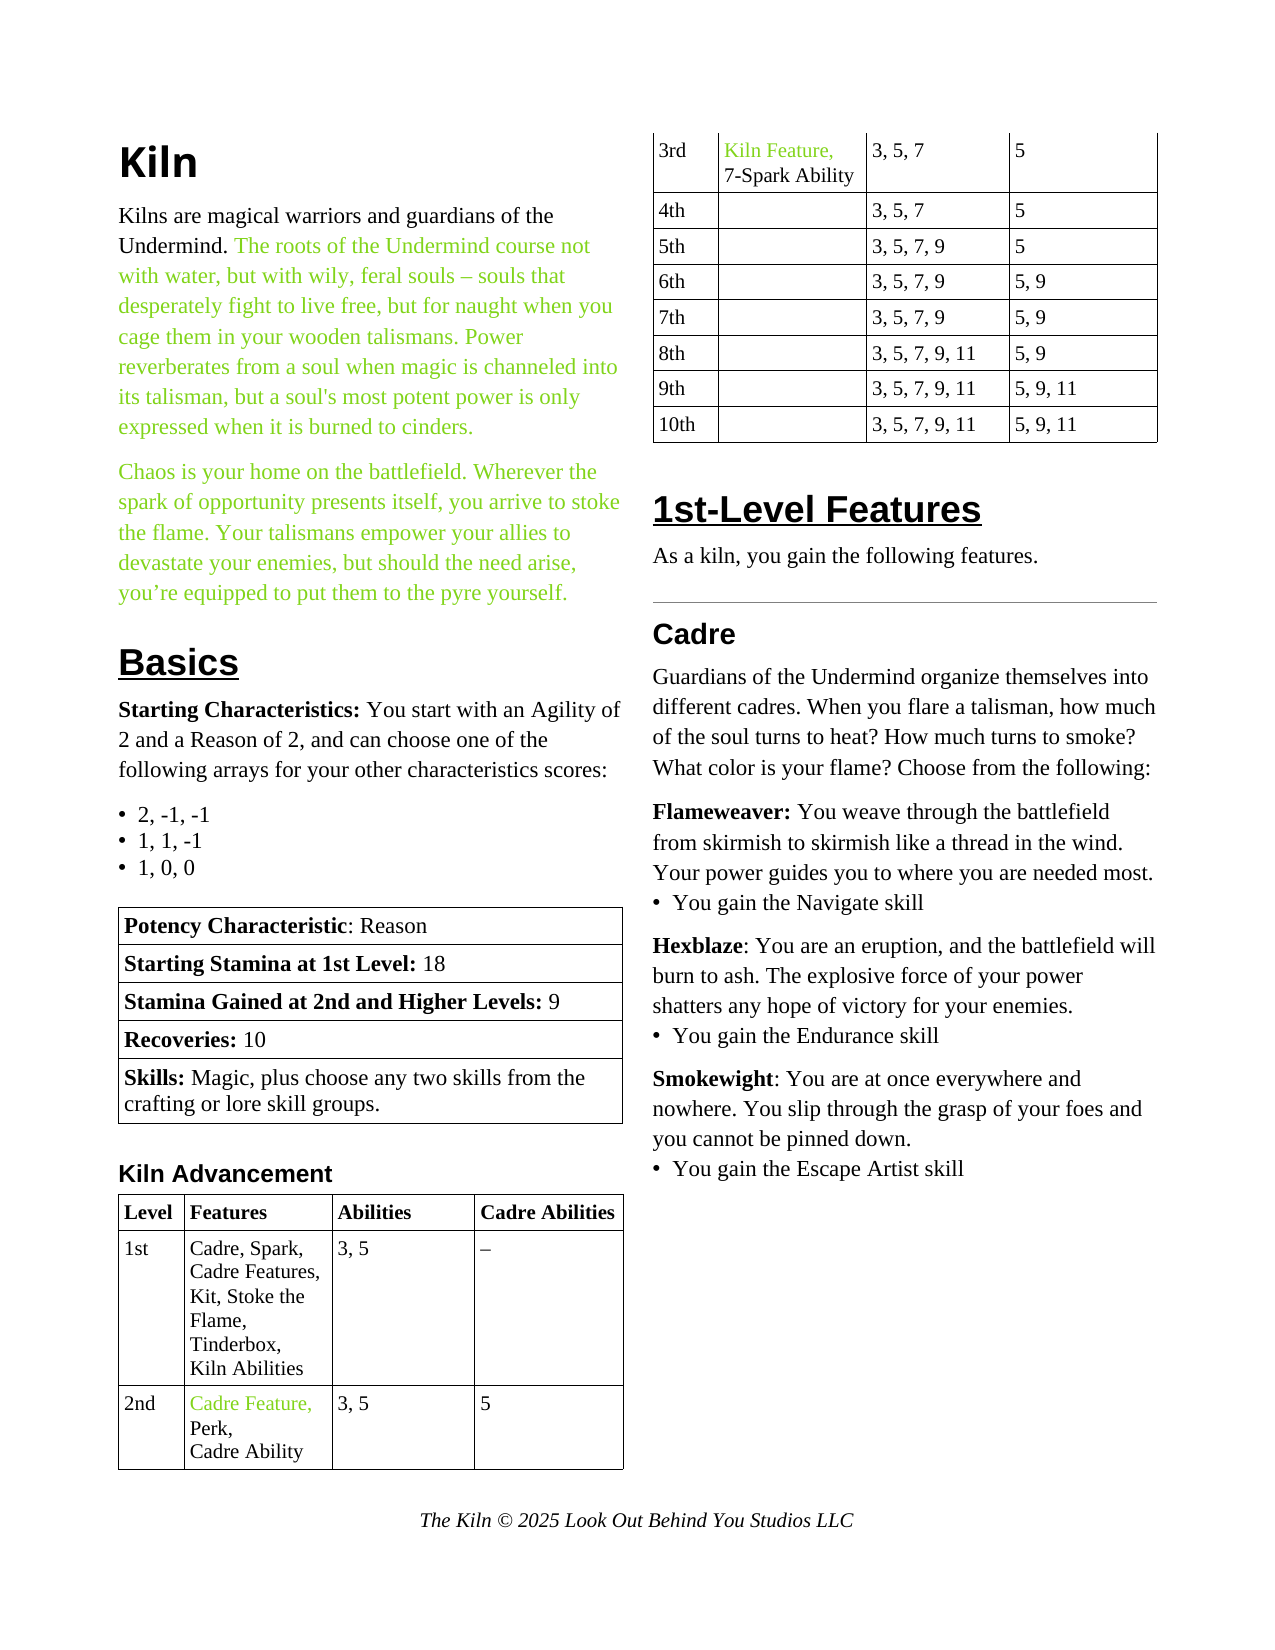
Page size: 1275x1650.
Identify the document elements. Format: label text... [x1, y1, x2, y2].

table_cell Skills: Magic, plus choose any two skills from the crafting or lore skill groups. [119, 1059, 622, 1123]
table_cell 1st [119, 1231, 184, 1385]
text Flameweaver: You weave through the battlefield from skirmish to skirmish like a thread in the wind. Your power guides you to where you are needed most. [652, 798, 1157, 885]
list You gain the Escape Artist skill [652, 1156, 1157, 1182]
table_cell 5 [1010, 133, 1157, 192]
table_cell 3, 5, 7, 9, 11 [867, 371, 1009, 406]
table_header Potency Characteristic: Reason [119, 908, 622, 944]
table_cell 5, 9, 11 [1010, 371, 1157, 406]
table_cell 3, 5, 7, 9, 11 [867, 336, 1009, 370]
table_header Cadre Abilities [475, 1195, 623, 1230]
text Starting Characteristics: You start with an Agility of 2 and a Reason of 2, and can choose one of the following arrays for your other characteristics scores: [118, 696, 622, 783]
table_cell 3, 5, 7, 9 [867, 229, 1009, 264]
table_cell 4th [654, 193, 718, 228]
table_cell 3, 5, 7, 9 [867, 300, 1009, 335]
table_cell 3, 5, 7, 9 [867, 265, 1009, 299]
list You gain the Navigate skill [652, 889, 1157, 915]
table_cell 5, 9 [1010, 300, 1157, 335]
table_cell 3, 5, 7 [867, 133, 1009, 192]
table_cell 3, 5, 7, 9, 11 [867, 407, 1009, 442]
table_cell [719, 229, 866, 264]
table_cell 10th [654, 407, 718, 442]
subtitle Kiln [118, 133, 622, 189]
table_cell 6th [654, 265, 718, 299]
table_cell 5 [475, 1386, 623, 1469]
table_cell 3, 5 [333, 1386, 474, 1469]
text As a kiln, you gain the following features. [652, 543, 1157, 569]
table_cell Stamina Gained at 2nd and Higher Levels: 9 [119, 983, 622, 1020]
table_cell 3, 5, 7 [867, 193, 1009, 228]
list You gain the Endurance skill [652, 1022, 1157, 1049]
table_cell Cadre, Spark, Cadre Features, Kit, Stoke the Flame, Tinderbox, Kiln Abilities [185, 1231, 332, 1385]
subtitle Basics [118, 640, 622, 683]
table_cell 3, 5 [333, 1231, 474, 1385]
table_cell [719, 193, 866, 228]
table_cell 2nd [119, 1386, 184, 1469]
table_cell [719, 300, 866, 335]
subtitle Kiln Advancement [118, 1159, 622, 1188]
table_cell Starting Stamina at 1st Level: 18 [119, 945, 622, 982]
table_cell Cadre Feature, Perk, Cadre Ability [185, 1386, 332, 1469]
table_cell 5 [1010, 193, 1157, 228]
table_cell – [475, 1231, 623, 1385]
table_cell [719, 265, 866, 299]
text Smokewight: You are at once everywhere and nowhere. You slip through the grasp of your foes and you cannot be pinned down. [652, 1065, 1157, 1152]
table_cell 5, 9, 11 [1010, 407, 1157, 442]
table_cell Kiln Feature, 7-Spark Ability [719, 133, 866, 192]
text Guardians of the Undermind organize themselves into different cadres. When you flare a talisman, how much of the soul turns to heat? How much turns to smoke? What color is your flame? Choose from the following: [652, 663, 1157, 780]
table_cell 5, 9 [1010, 336, 1157, 370]
table_header Level [119, 1195, 184, 1230]
table_header Features [185, 1195, 332, 1230]
table_cell 7th [654, 300, 718, 335]
subtitle Cadre [652, 617, 1157, 651]
list 1, 0, 0 [118, 854, 622, 880]
table_cell 5 [1010, 229, 1157, 264]
table_cell [719, 371, 866, 406]
text Kilns are magical warriors and guardians of the Undermind. The roots of the Undermind course not with water, but with wily, feral souls – souls that desperately fight to live free, but for naught when you cage them in your wooden talismans. Power reverberates from a soul when magic is channeled into its talisman, but a soul's most potent power is only expressed when it is burned to cinders. [118, 202, 622, 440]
text Chaos is your home on the battlefield. Wherever the spark of opportunity presents itself, you arrive to stoke the flame. Your talismans empower your allies to devastate your enemies, but should the need arise, you’re equipped to put them to the pyre yourself. [118, 458, 622, 605]
subtitle 1st-Level Features [652, 487, 1157, 530]
table_header Abilities [333, 1195, 474, 1230]
list 2, -1, -1 [118, 801, 622, 827]
table_cell [719, 407, 866, 442]
table_cell [719, 336, 866, 370]
table_cell 9th [654, 371, 718, 406]
list 1, 1, -1 [118, 827, 622, 854]
table_cell Recoveries: 10 [119, 1021, 622, 1058]
table_cell 5th [654, 229, 718, 264]
text Hexblaze: You are an eruption, and the battlefield will burn to ash. The explosive force of your power shatters any hope of victory for your enemies. [652, 932, 1157, 1018]
table_cell 5, 9 [1010, 265, 1157, 299]
table_cell 3rd [654, 133, 718, 192]
table_cell 8th [654, 336, 718, 370]
